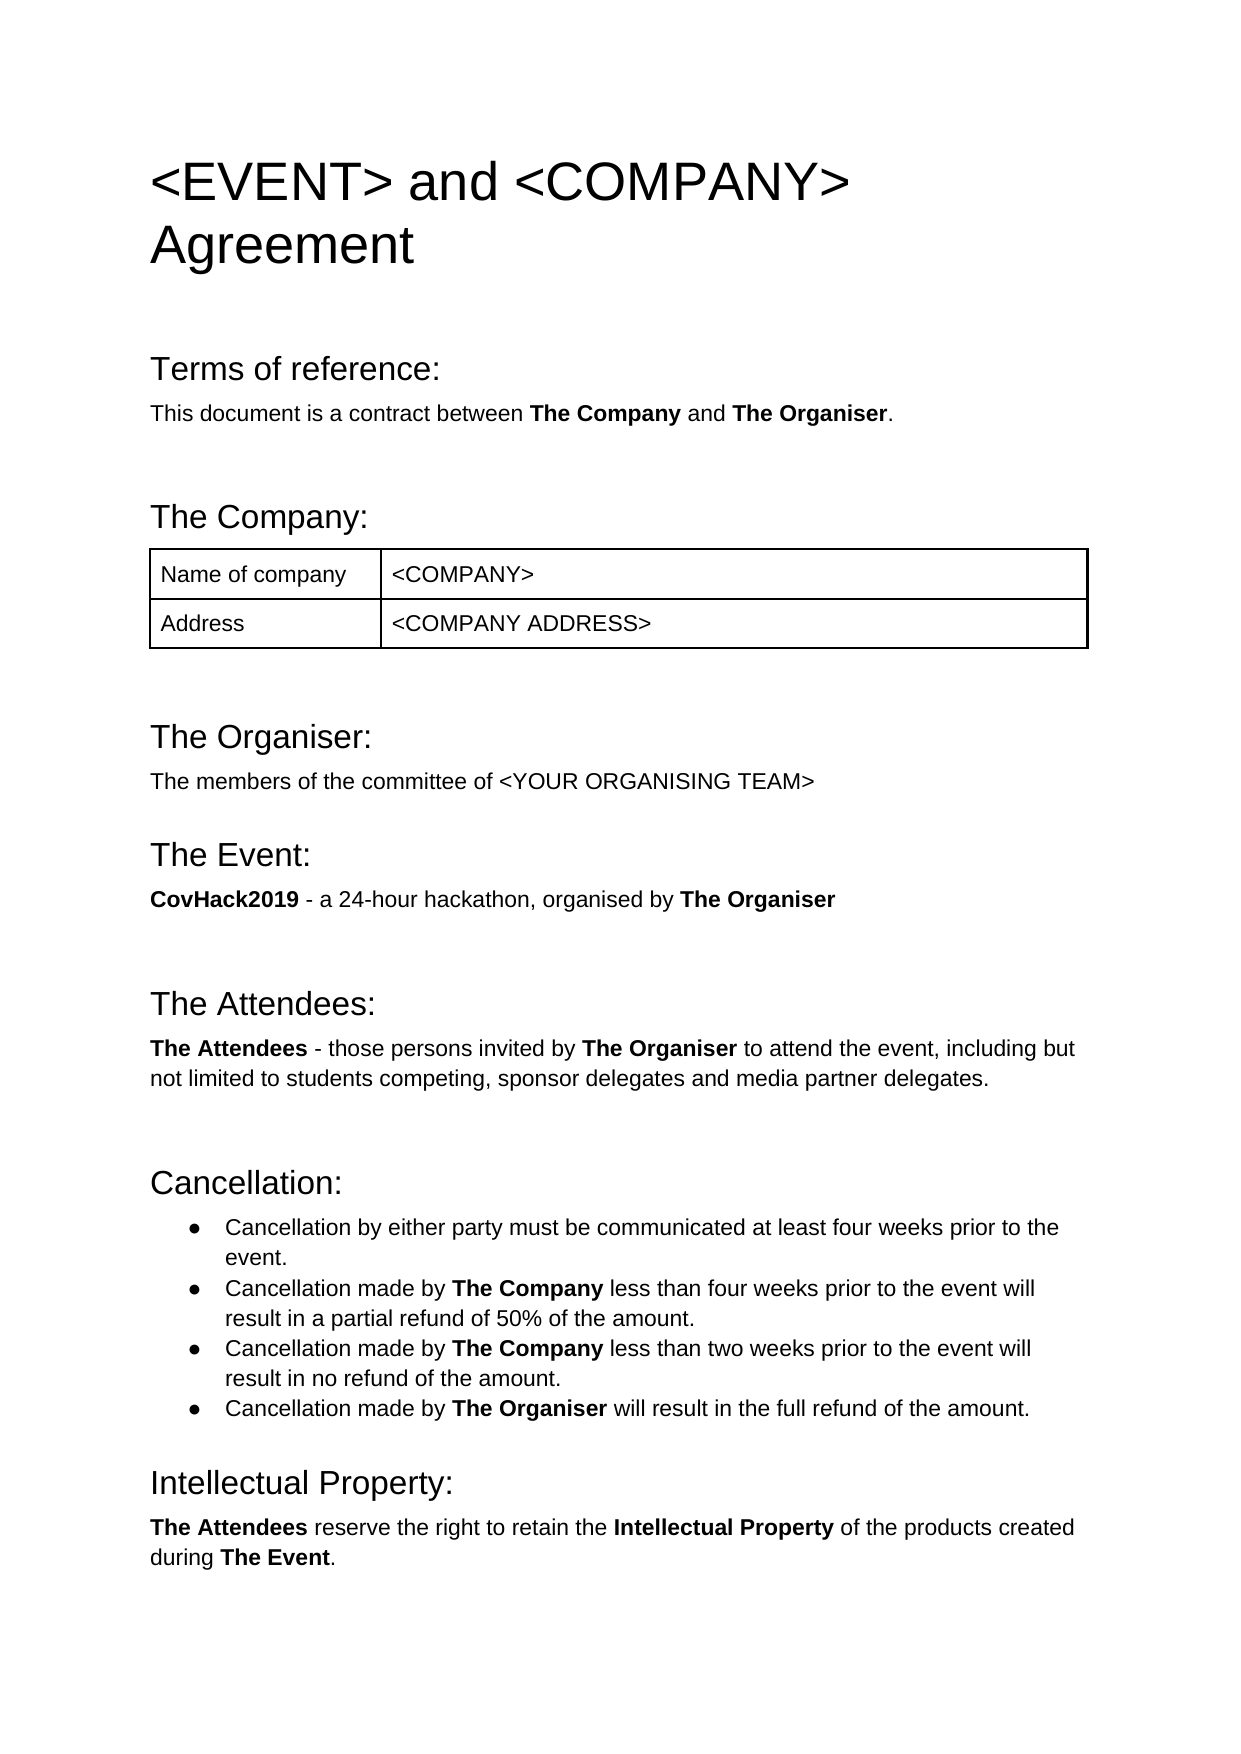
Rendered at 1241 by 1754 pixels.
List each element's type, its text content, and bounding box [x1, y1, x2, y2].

text The Attendees - those persons invited by The Organiser to attend the event, including but not limited to students competing, sponsor delegates and media partner delegates. [150, 1035, 1090, 1092]
title <EVENT> and <COMPANY> Agreement [150, 150, 1090, 274]
subtitle The Attendees: [150, 984, 1090, 1023]
text CovHack2019 - a 24-hour hackathon, organised by The Organiser [150, 886, 1090, 913]
list Cancellation made by The Organiser will result in the full refund of the amount. [187, 1395, 1090, 1422]
subtitle Cancellation: [150, 1163, 1090, 1202]
table_header <COMPANY> [382, 550, 1086, 598]
text The members of the committee of <YOUR ORGANISING TEAM> [150, 768, 1090, 794]
table_cell <COMPANY ADDRESS> [382, 600, 1086, 647]
list Cancellation made by The Company less than four weeks prior to the event will result in a partial refund of 50% of the amount. [187, 1274, 1090, 1331]
subtitle Intellectual Property: [150, 1463, 1090, 1502]
list Cancellation made by The Company less than two weeks prior to the event will result in no refund of the amount. [187, 1335, 1090, 1392]
text This document is a contract between The Company and The Organiser. [150, 399, 1090, 426]
subtitle The Organiser: [150, 717, 1090, 755]
table_cell Address [151, 600, 380, 647]
subtitle The Company: [150, 497, 1090, 536]
subtitle The Event: [150, 835, 1090, 874]
subtitle Terms of reference: [150, 348, 1090, 387]
table_header Name of company [151, 550, 380, 598]
list Cancellation by either party must be communicated at least four weeks prior to the event. [187, 1214, 1090, 1271]
text The Attendees reserve the right to retain the Intellectual Property of the products created during The Event. [150, 1514, 1090, 1571]
